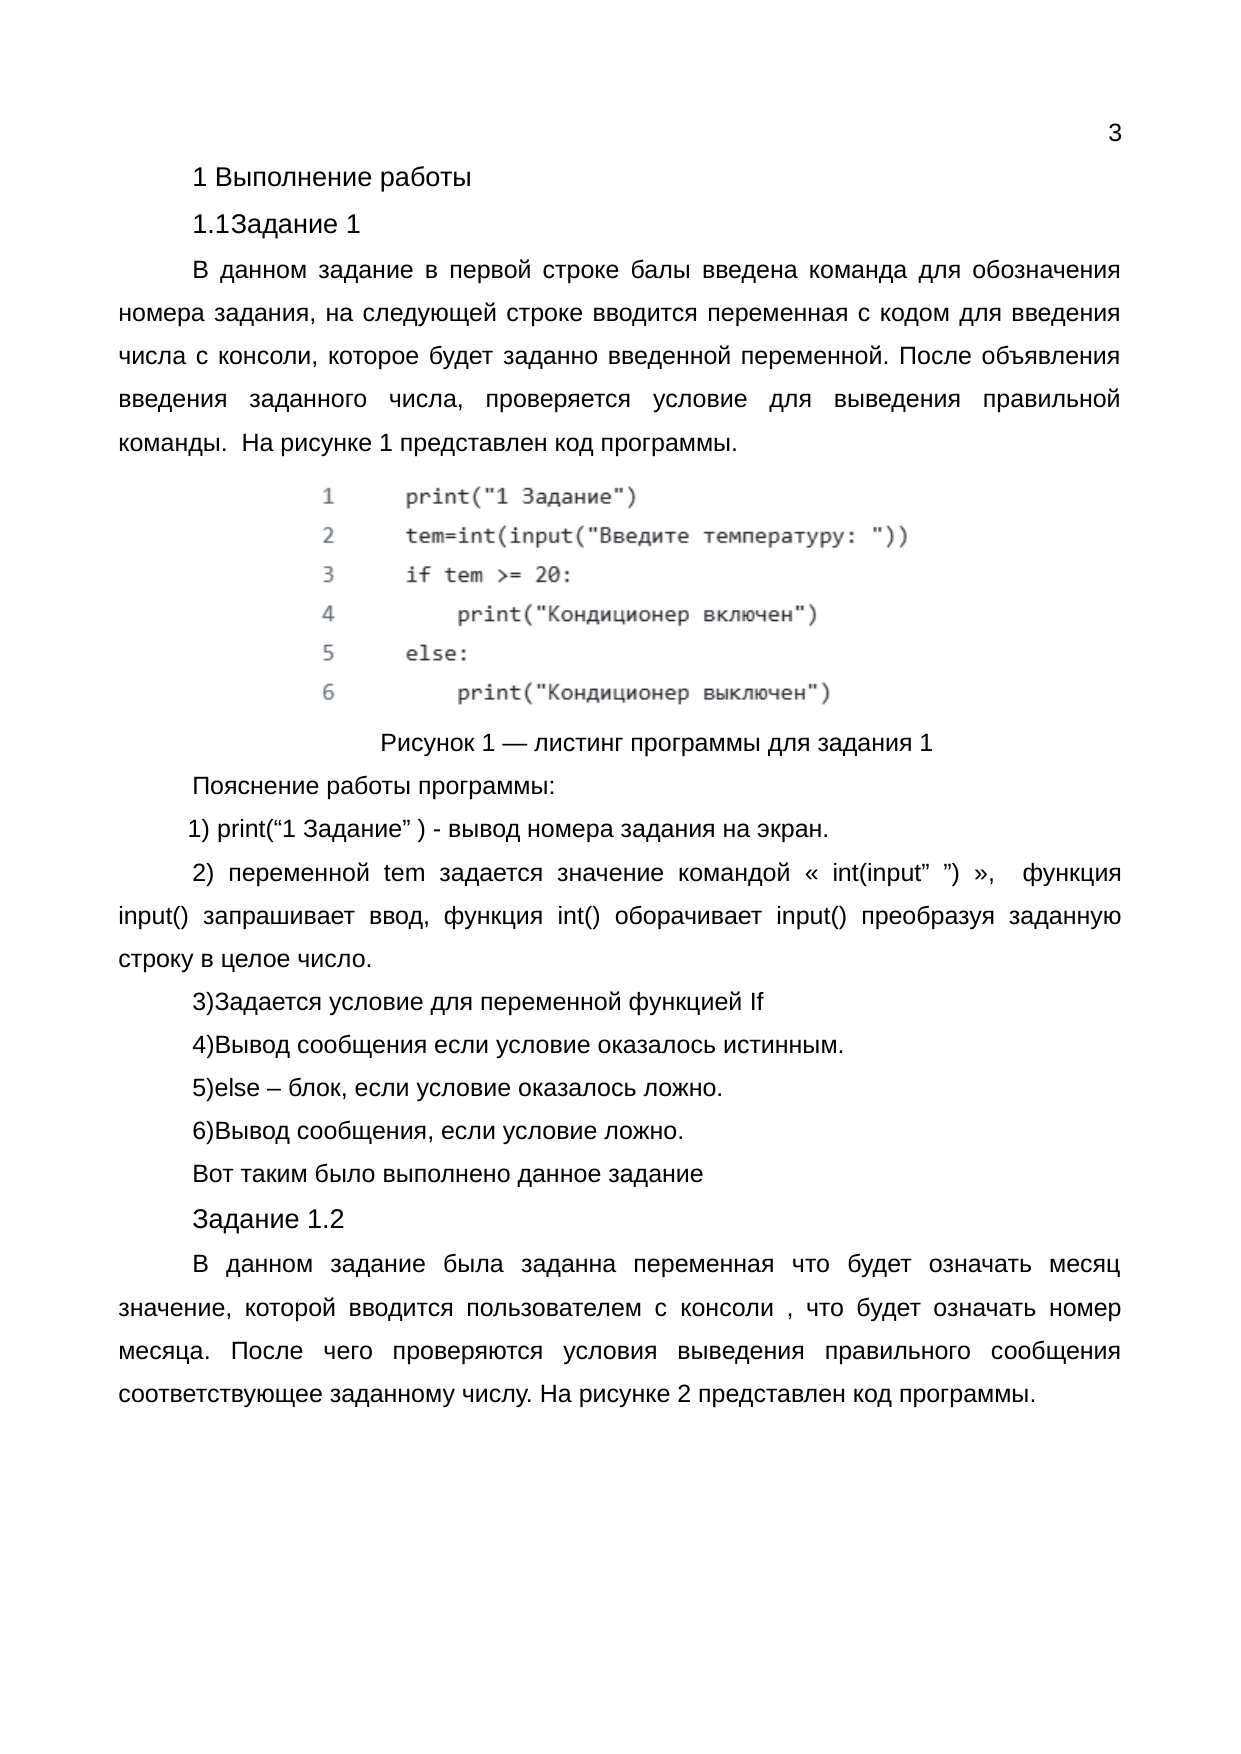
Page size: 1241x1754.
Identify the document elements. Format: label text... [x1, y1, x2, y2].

text 6)Вывод сообщения, если условие ложно. [118, 1116, 1122, 1145]
text Рисунок 1 — листинг программы для задания 1 [118, 471, 1122, 757]
text В данном задание в первой строке балы введена команда для обозначения номера задания, на следующей строке вводится переменная с кодом для введения числа с консоли, которое будет заданно введенной переменной. После объявления введения заданного числа, проверяется условие для выведения правильной команды. На рисунке 1 представлен код программы. [118, 255, 1122, 456]
text 2) переменной tem задается значение командой « int(input” ”) », функция input() запрашивает ввод, функция int() оборачивает input() преобразуя заданную строку в целое число. [118, 858, 1122, 973]
text Задание 1.2 [118, 1203, 1122, 1234]
text В данном задание была заданна переменная что будет означать месяц значение, которой вводится пользователем с консоли , что будет означать номер месяца. После чего проверяются условия выведения правильного сообщения соответствующее заданному числу. На рисунке 2 представлен код программы. [118, 1249, 1122, 1408]
text 3)Задается условие для переменной функцией If [118, 987, 1122, 1016]
text Вот таким было выполнено данное задание [118, 1159, 1122, 1188]
text 3 [118, 118, 1122, 147]
list Задание 1 [118, 208, 1122, 239]
text 4)Вывод сообщения если условие оказалось истинным. [118, 1030, 1122, 1059]
picture [316, 482, 924, 714]
text 1 Выполнение работы [118, 161, 1122, 192]
text 5)else – блок, если условие оказалось ложно. [118, 1073, 1122, 1102]
list 1) print(“1 Задание” ) - вывод номера задания на экран. [118, 814, 1122, 843]
text Пояснение работы программы: [118, 771, 1122, 800]
